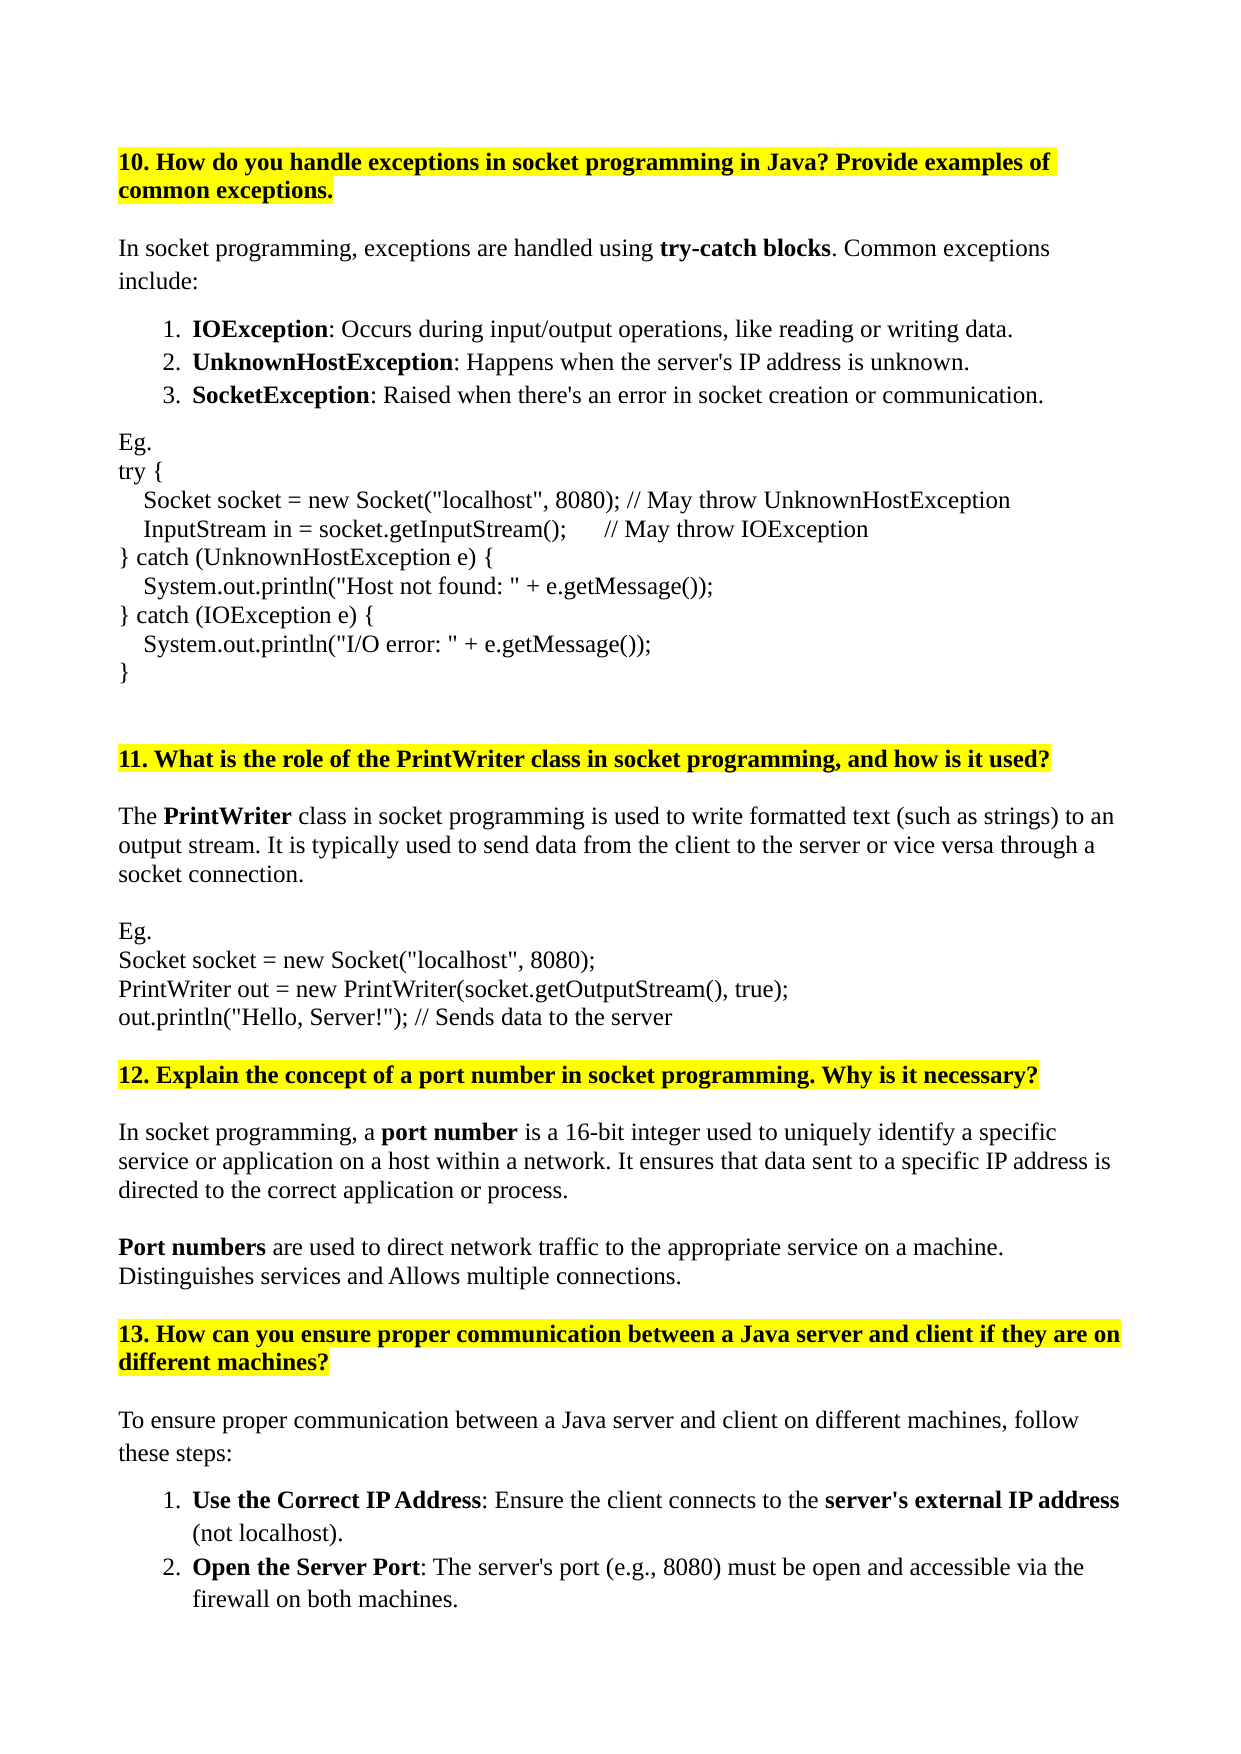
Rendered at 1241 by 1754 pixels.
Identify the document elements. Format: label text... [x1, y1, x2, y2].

text 12. Explain the concept of a port number in socket programming. Why is it necessary? [118, 1060, 1122, 1089]
list Use the Correct IP Address: Ensure the client connects to the server's external IP address (not localhost). [162, 1486, 1122, 1547]
text Port numbers are used to direct network traffic to the appropriate service on a machine. Distinguishes services and Allows multiple connections. [118, 1232, 1122, 1290]
text Eg. [118, 427, 1122, 456]
list IOException: Occurs during input/output operations, like reading or writing data. [162, 314, 1122, 342]
text different machines? [118, 1347, 1122, 1376]
text try { Socket socket = new Socket("localhost", 8080); // May throw UnknownHostException InputStream in = socket.getInputStream(); // May throw IOException } catch (UnknownHostException e) { System.out.println("Host not found: " + e.getMessage()); } catch (IOException e) { System.out.println("I/O error: " + e.getMessage()); } [118, 456, 1122, 715]
text The PrintWriter class in socket programming is used to write formatted text (such as strings) to an output stream. It is typically used to send data from the client to the server or vice versa through a socket connection. [118, 801, 1122, 887]
text 13. How can you ensure proper communication between a Java server and client if they are on [118, 1319, 1122, 1347]
text Socket socket = new Socket("localhost", 8080); PrintWriter out = new PrintWriter(socket.getOutputStream(), true); out.println("Hello, Server!"); // Sends data to the server [118, 945, 1122, 1031]
text In socket programming, a port number is a 16-bit integer used to uniquely identify a specific service or application on a host within a network. It ensures that data sent to a specific IP address is directed to the correct application or process. [118, 1117, 1122, 1204]
list UnknownHostException: Happens when the server's IP address is unknown. [162, 347, 1122, 376]
text 10. How do you handle exceptions in socket programming in Java? Provide examples of common exceptions. [118, 147, 1122, 204]
text In socket programming, exceptions are handled using try-catch blocks. Common exceptions include: [118, 233, 1122, 295]
text Eg. [118, 916, 1122, 945]
text To ensure proper communication between a Java server and client on different machines, follow these steps: [118, 1405, 1122, 1467]
text 11. What is the role of the PrintWriter class in socket programming, and how is it used? [118, 744, 1122, 772]
list Open the Server Port: The server's port (e.g., 8080) must be open and accessible via the firewall on both machines. [162, 1552, 1122, 1613]
list SocketException: Raised when there's an error in socket creation or communication. [162, 380, 1122, 408]
